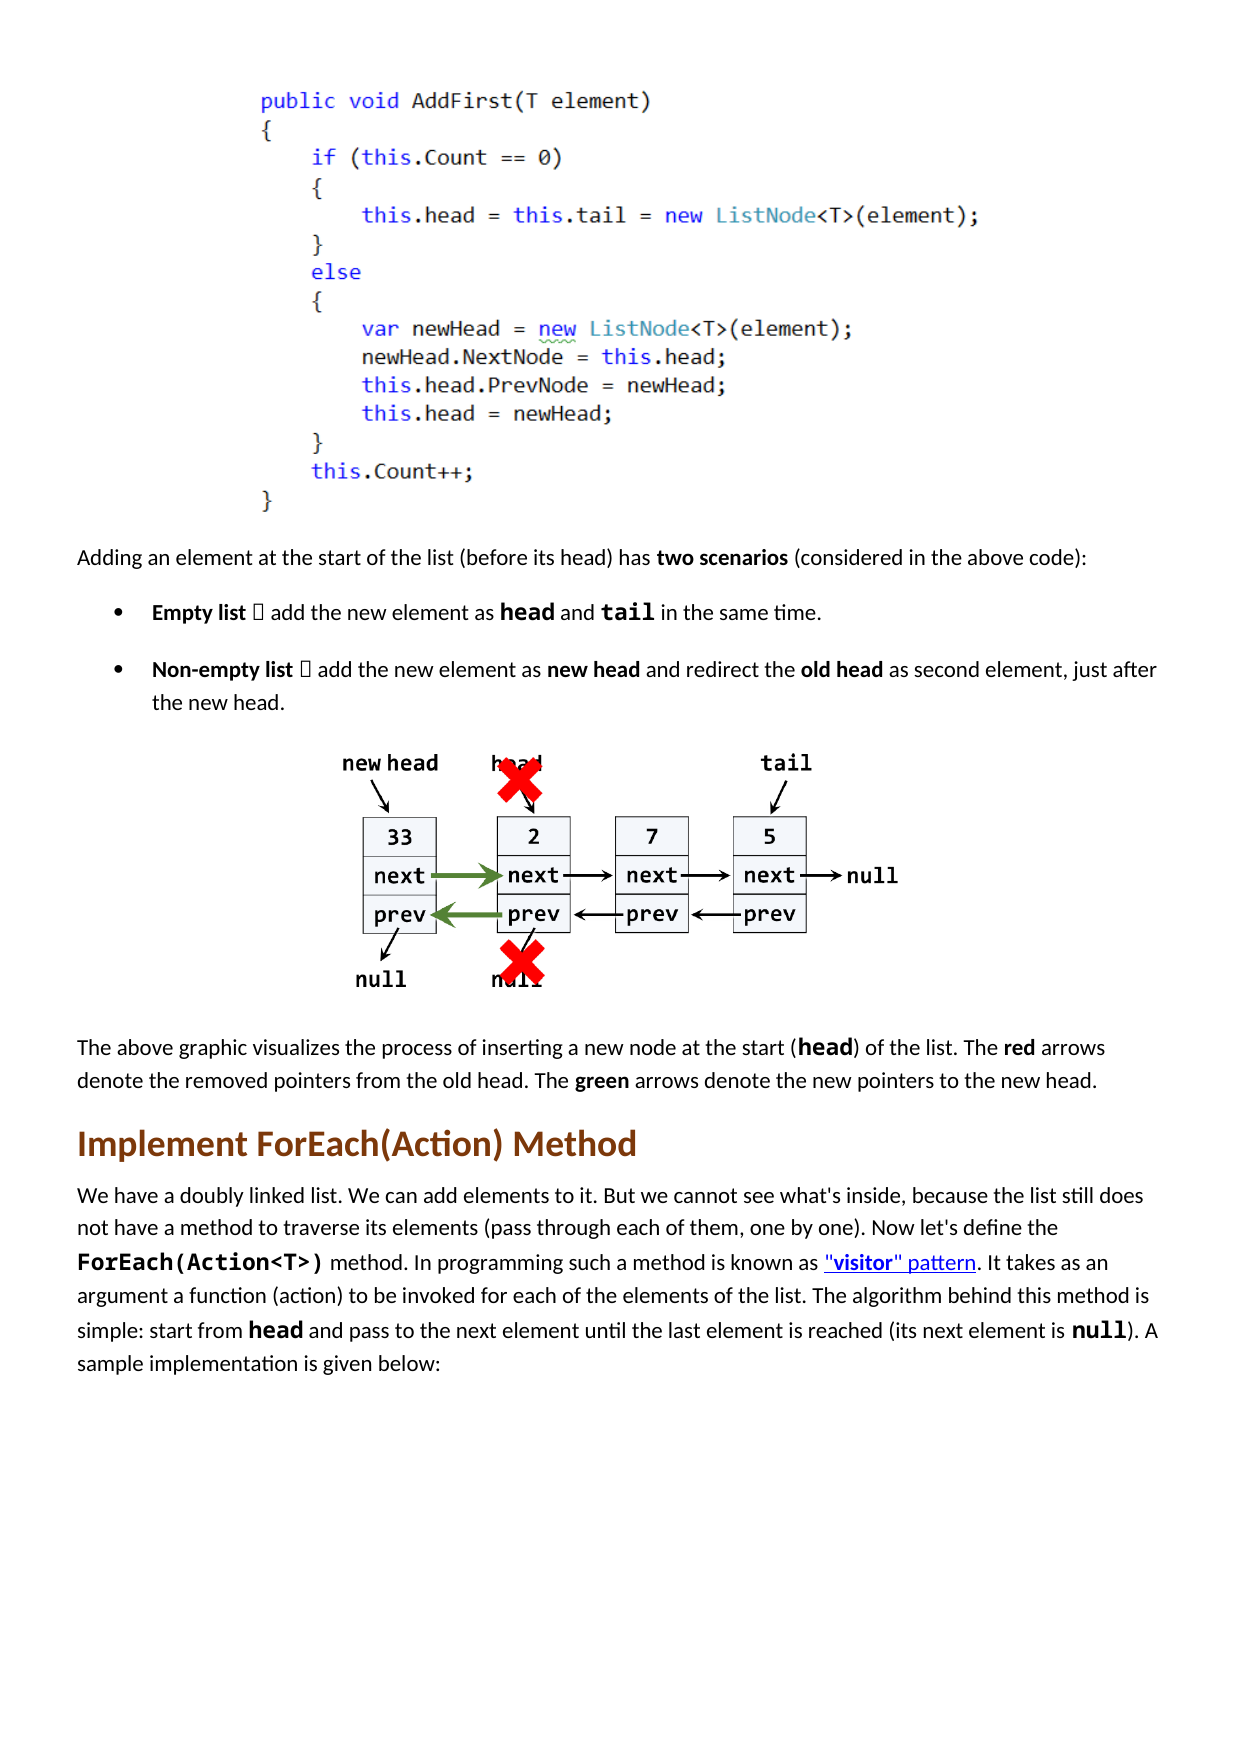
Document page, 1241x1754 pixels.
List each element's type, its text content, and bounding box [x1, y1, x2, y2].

list Non-empty list  add the new element as new head and redirect the old head as second element, just after the new head. [114, 653, 1163, 716]
text The above graphic visualizes the process of inserting a new node at the start (head) of the list. The red arrows denote the removed pointers from the old head. The green arrows denote the new pointers to the new head. [77, 1031, 1163, 1095]
picture [255, 87, 985, 518]
text Adding an element at the start of the list (before its head) has two scenarios (considered in the above code): [77, 543, 1163, 571]
subtitle Implement ForEach(Action) Method [77, 1120, 1163, 1166]
text We have a doubly linked list. We can add elements to it. But we cannot see what's inside, because the list still does not have a method to traverse its elements (pass through each of them, one by one). Now let's define the ForEach(Action<T>) method. In programming such a method is known as "visitor" pattern. It takes as an argument a function (action) to be invoked for each of the elements of the list. The algorithm behind this method is simple: start from head and pass to the next element until the last element is reached (its next element is null). A sample implementation is given below: [77, 1181, 1163, 1377]
list Empty list  add the new element as head and tail in the same time. [114, 596, 1163, 627]
picture [327, 741, 913, 1007]
